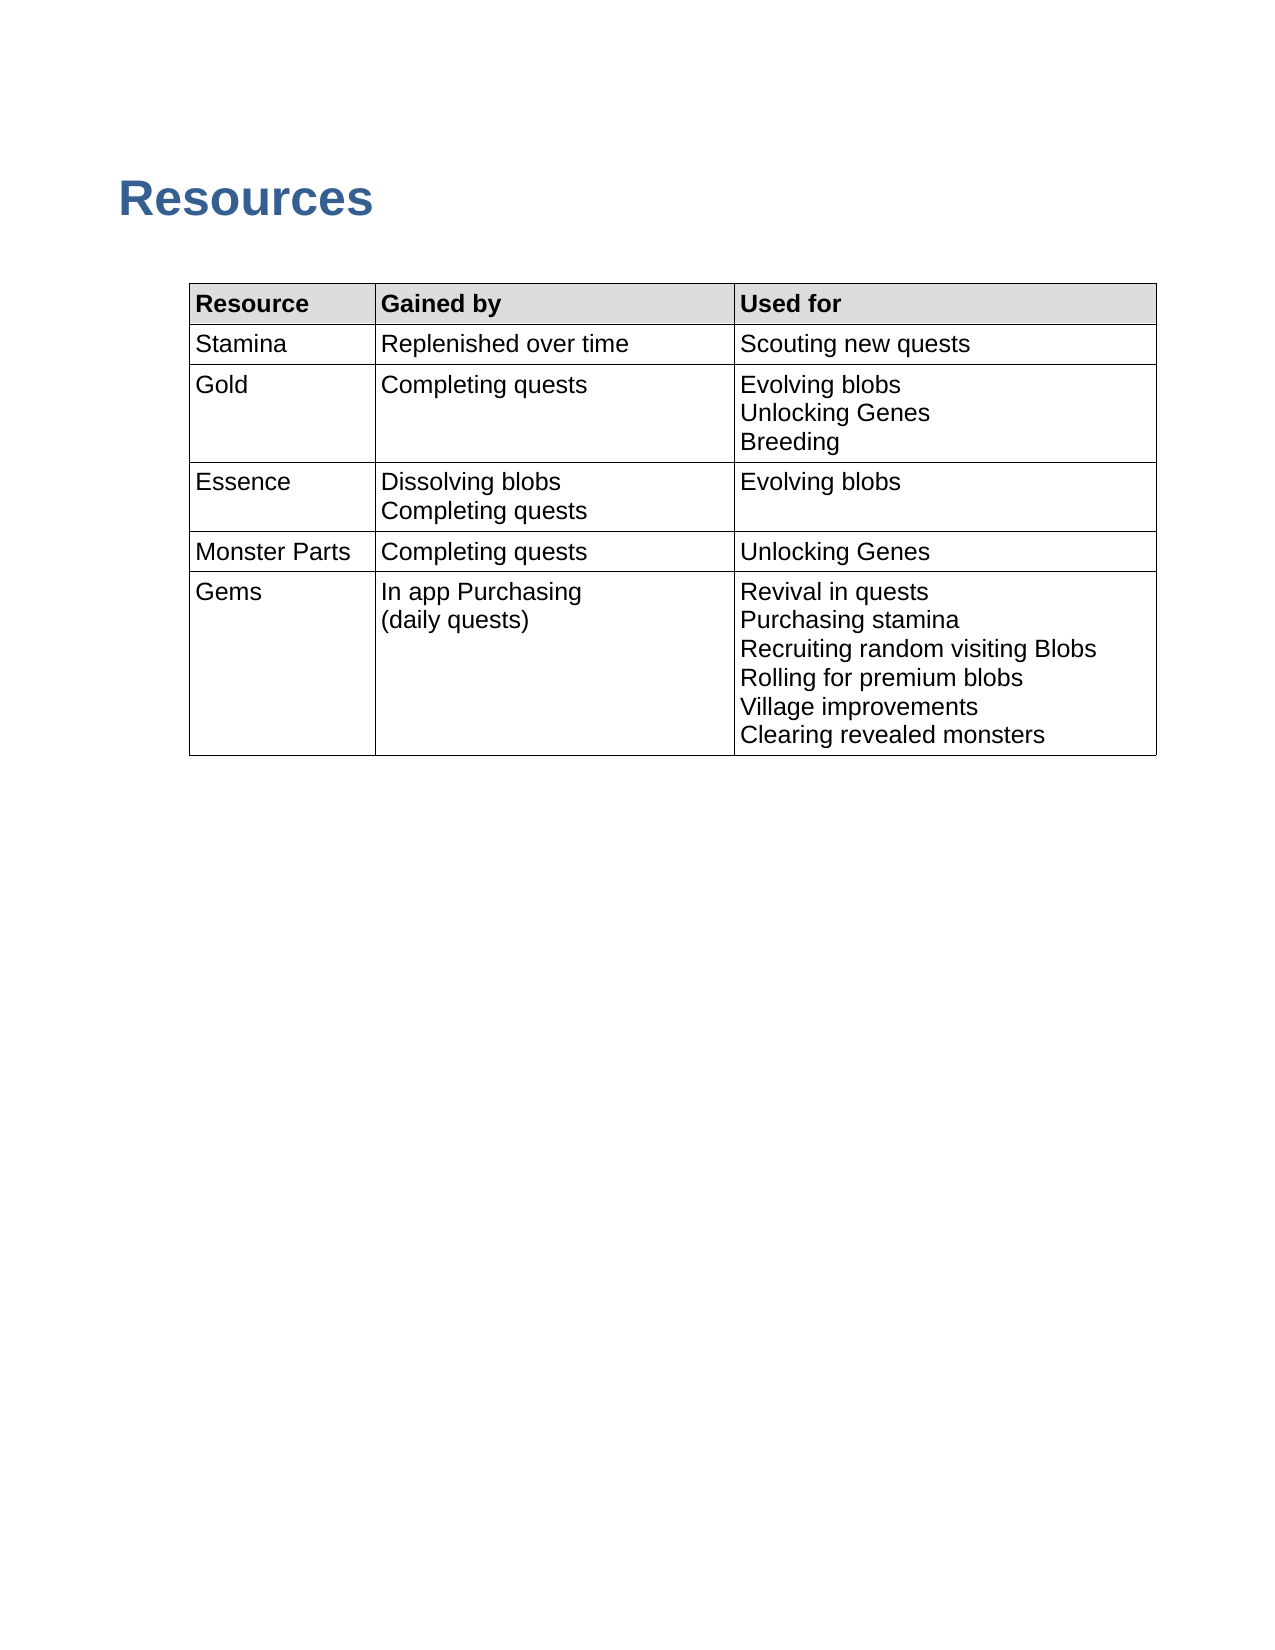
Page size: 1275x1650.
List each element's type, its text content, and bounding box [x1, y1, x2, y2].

table_header Gained by [376, 284, 734, 323]
table_cell Stamina [190, 325, 375, 364]
table_cell Essence [190, 463, 375, 531]
table_cell Completing quests [376, 532, 734, 571]
table_cell Dissolving blobs Completing quests [376, 463, 734, 531]
table_cell Replenished over time [376, 325, 734, 364]
table_cell Evolving blobs [735, 463, 1156, 531]
table_cell Scouting new quests [735, 325, 1156, 364]
table_cell Evolving blobs Unlocking Genes Breeding [735, 365, 1156, 462]
table_header Used for [735, 284, 1156, 323]
table_cell Monster Parts [190, 532, 375, 571]
text Resources [118, 168, 1157, 226]
table_cell Gems [190, 572, 375, 755]
table_cell Gold [190, 365, 375, 462]
table_cell Revival in quests Purchasing stamina Recruiting random visiting Blobs Rolling for premium blobs Village improvements Clearing revealed monsters [735, 572, 1156, 755]
table_cell Completing quests [376, 365, 734, 462]
table_cell In app Purchasing (daily quests) [376, 572, 734, 755]
table_cell Unlocking Genes [735, 532, 1156, 571]
table_header Resource [190, 284, 375, 323]
